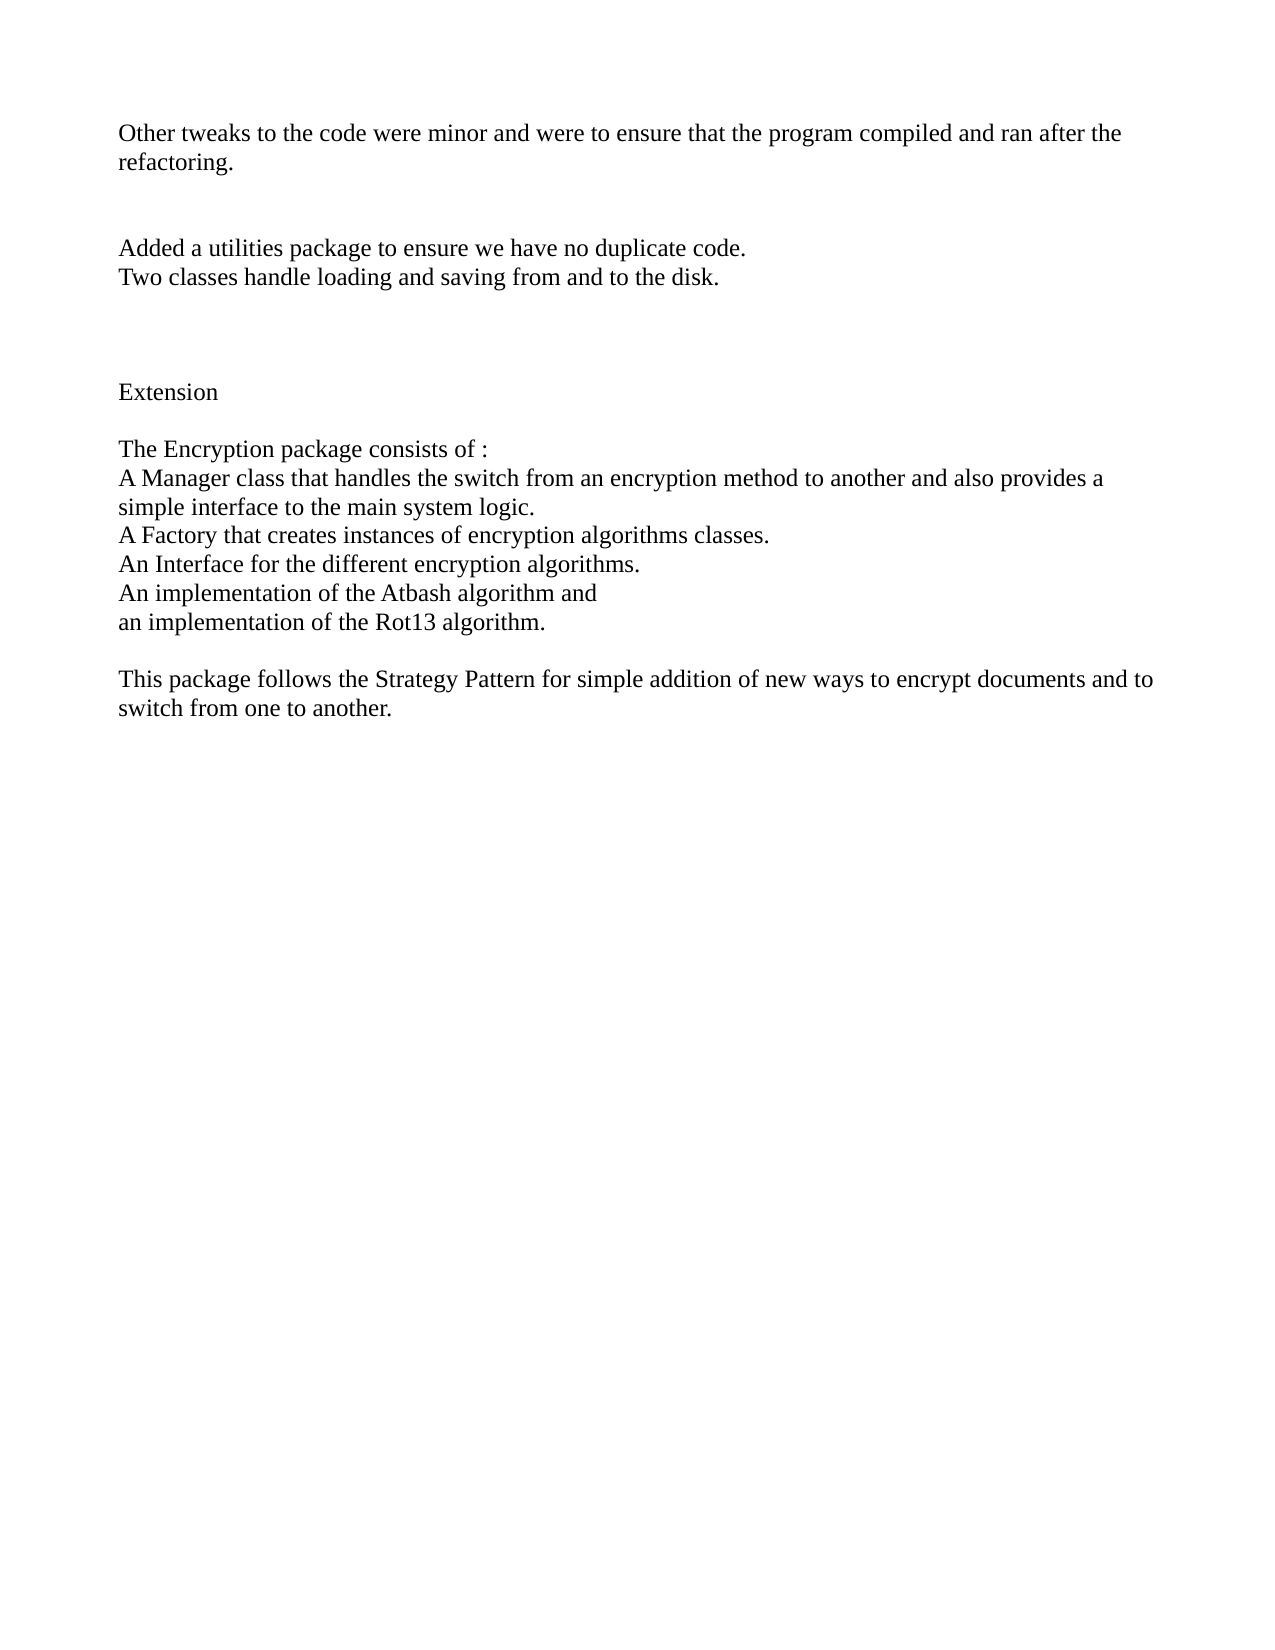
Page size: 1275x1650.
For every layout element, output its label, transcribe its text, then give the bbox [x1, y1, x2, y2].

text A Manager class that handles the switch from an encryption method to another and also provides a simple interface to the main system logic. [118, 463, 1157, 521]
text The Encryption package consists of : [118, 434, 1157, 463]
text An implementation of the Atbash algorithm and [118, 578, 1157, 607]
text Added a utilities package to ensure we have no duplicate code. [118, 233, 1157, 262]
text Other tweaks to the code were minor and were to ensure that the program compiled and ran after the refactoring. [118, 118, 1157, 176]
text An Interface for the different encryption algorithms. [118, 549, 1157, 578]
text Extension [118, 377, 1157, 406]
text Two classes handle loading and saving from and to the disk. [118, 262, 1157, 291]
text This package follows the Strategy Pattern for simple addition of new ways to encrypt documents and to switch from one to another. [118, 664, 1157, 722]
text an implementation of the Rot13 algorithm. [118, 607, 1157, 636]
text A Factory that creates instances of encryption algorithms classes. [118, 521, 1157, 549]
